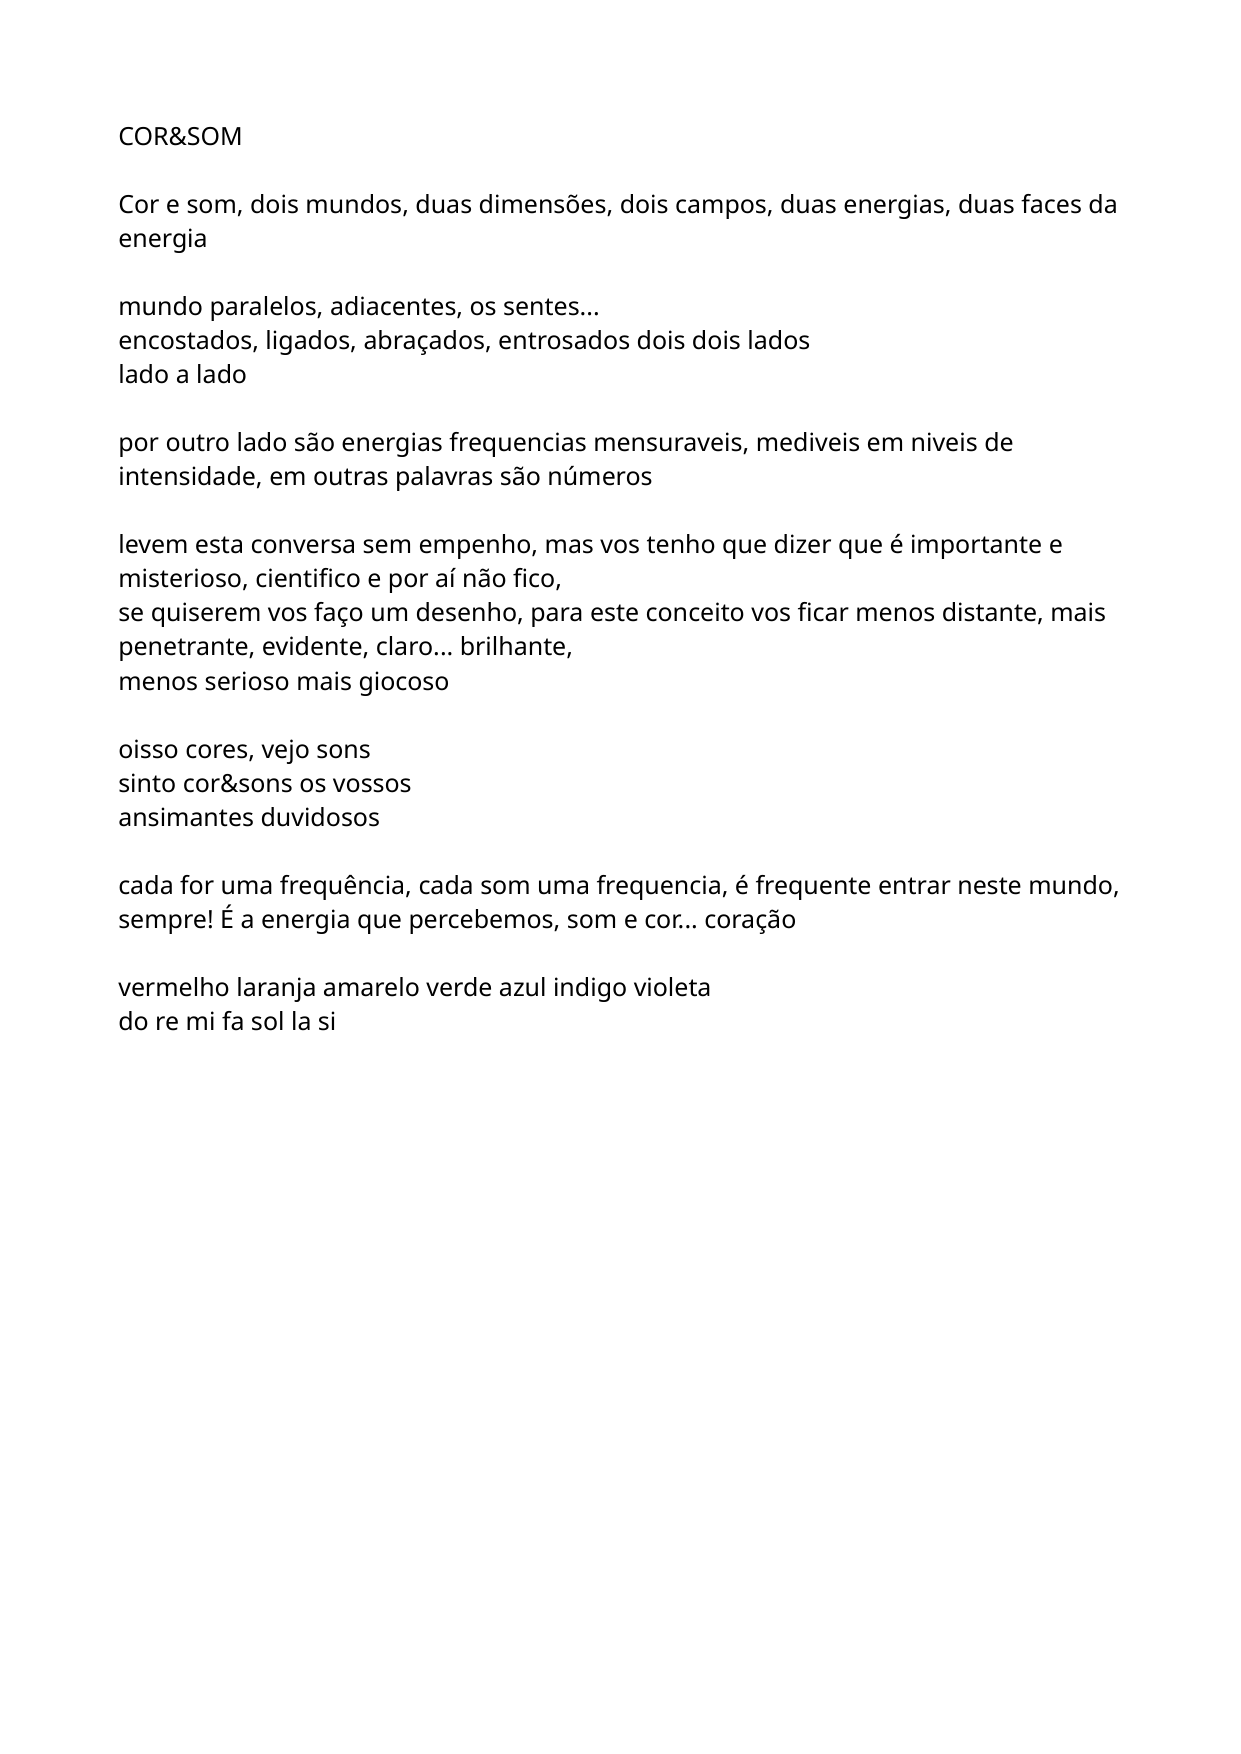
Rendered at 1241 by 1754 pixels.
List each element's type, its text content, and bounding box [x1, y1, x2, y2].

text cada for uma frequência, cada som uma frequencia, é frequente entrar neste mundo, sempre! É a energia que percebemos, som e cor... coração [118, 867, 1122, 936]
text lado a lado [118, 357, 1122, 391]
text vermelho laranja amarelo verde azul indigo violeta [118, 970, 1122, 1004]
text ansimantes duvidosos [118, 799, 1122, 833]
text sinto cor&sons os vossos [118, 765, 1122, 799]
text levem esta conversa sem empenho, mas vos tenho que dizer que é importante e misterioso, cientifico e por aí não fico, [118, 527, 1122, 595]
text se quiserem vos faço um desenho, para este conceito vos ficar menos distante, mais penetrante, evidente, claro... brilhante, [118, 595, 1122, 663]
text do re mi fa sol la si [118, 1004, 1122, 1038]
text Cor e som, dois mundos, duas dimensões, dois campos, duas energias, duas faces da energia [118, 186, 1122, 254]
text mundo paralelos, adiacentes, os sentes... [118, 288, 1122, 322]
text menos serioso mais giocoso [118, 663, 1122, 697]
text COR&SOM [118, 118, 1122, 152]
text por outro lado são energias frequencias mensuraveis, mediveis em niveis de intensidade, em outras palavras são números [118, 425, 1122, 493]
text encostados, ligados, abraçados, entrosados dois dois lados [118, 322, 1122, 357]
text oisso cores, vejo sons [118, 731, 1122, 765]
